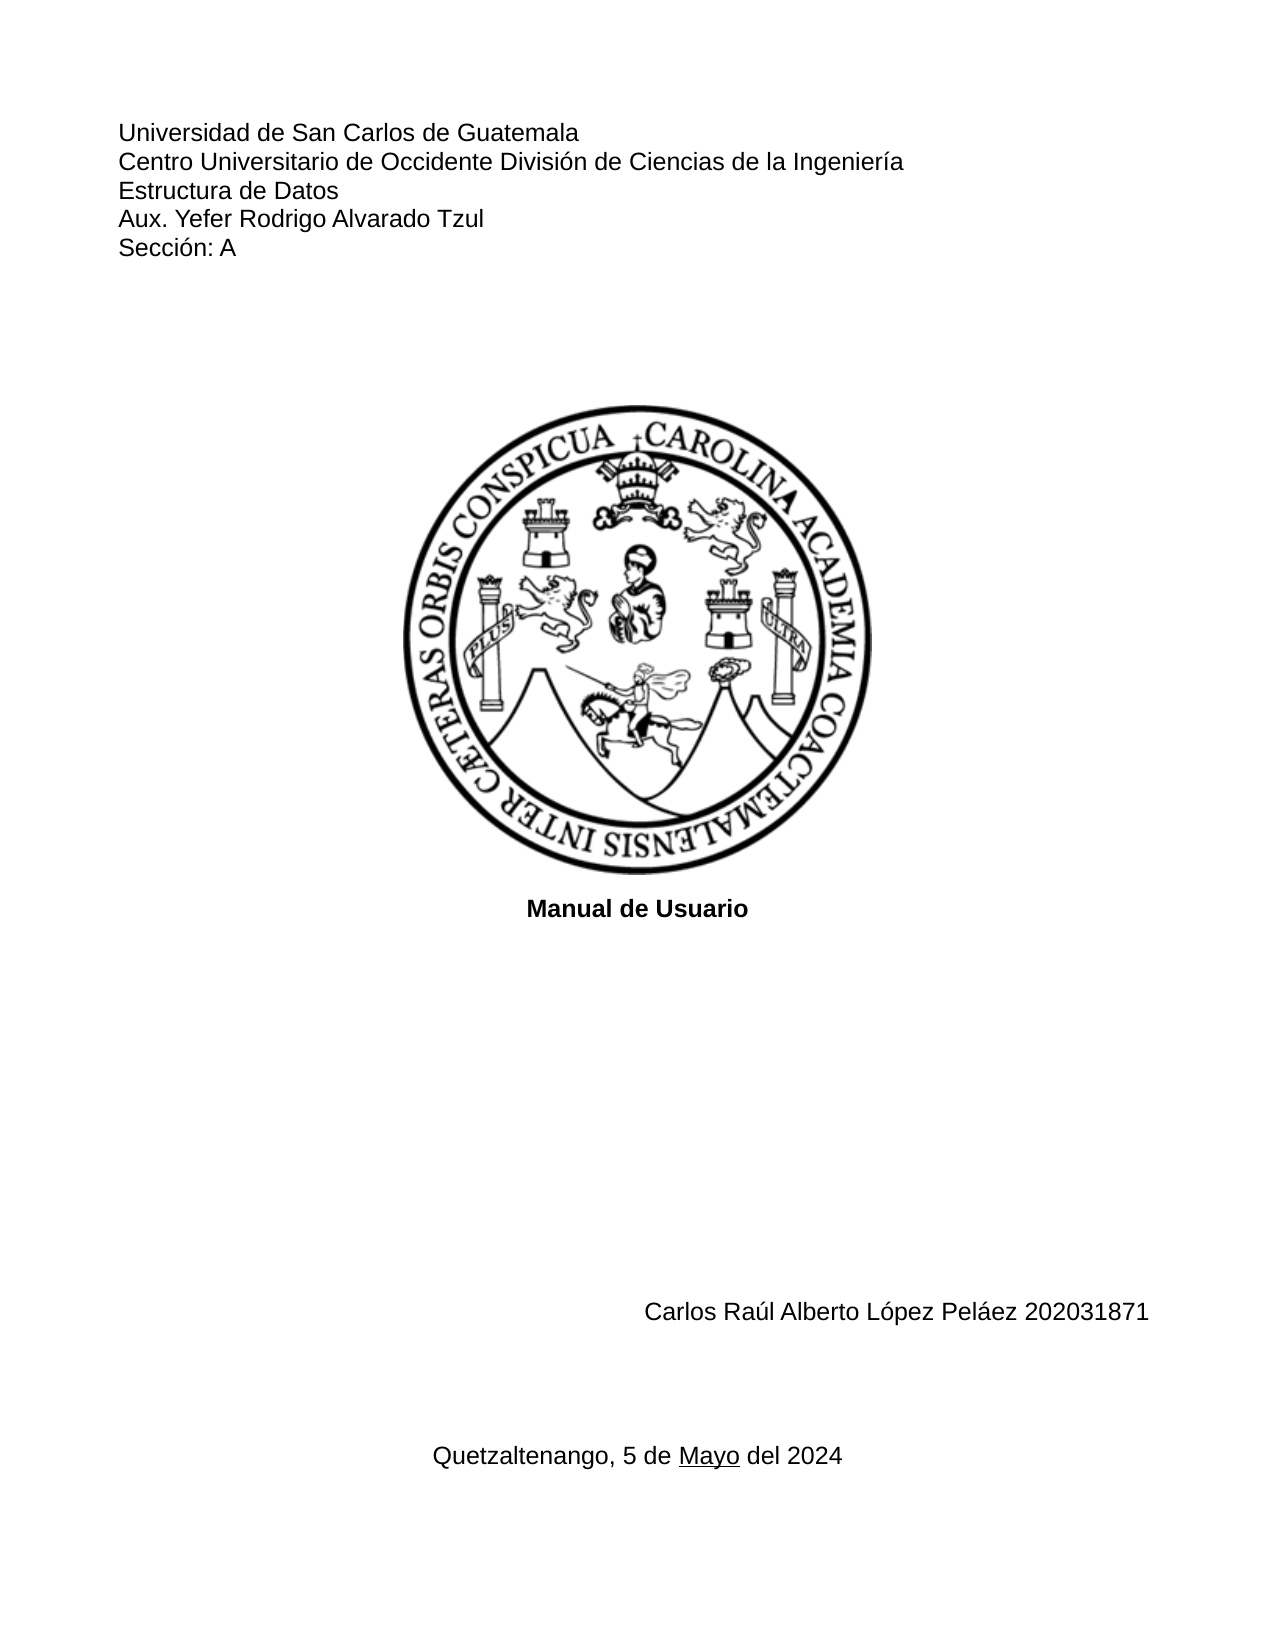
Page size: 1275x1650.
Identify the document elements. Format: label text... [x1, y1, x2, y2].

text Centro Universitario de Occidente División de Ciencias de la Ingeniería [118, 147, 1157, 176]
text Universidad de San Carlos de Guatemala [118, 118, 1157, 147]
picture [403, 405, 872, 875]
text Aux. Yefer Rodrigo Alvarado Tzul [118, 204, 1157, 233]
text Estructura de Datos [118, 176, 1157, 204]
text Carlos Raúl Alberto López Peláez 202031871 [118, 1297, 1157, 1326]
text Sección: A [118, 233, 1157, 262]
text Manual de Usuario [118, 894, 1157, 923]
text Quetzaltenango, 5 de Mayo del 2024 [118, 1441, 1157, 1469]
